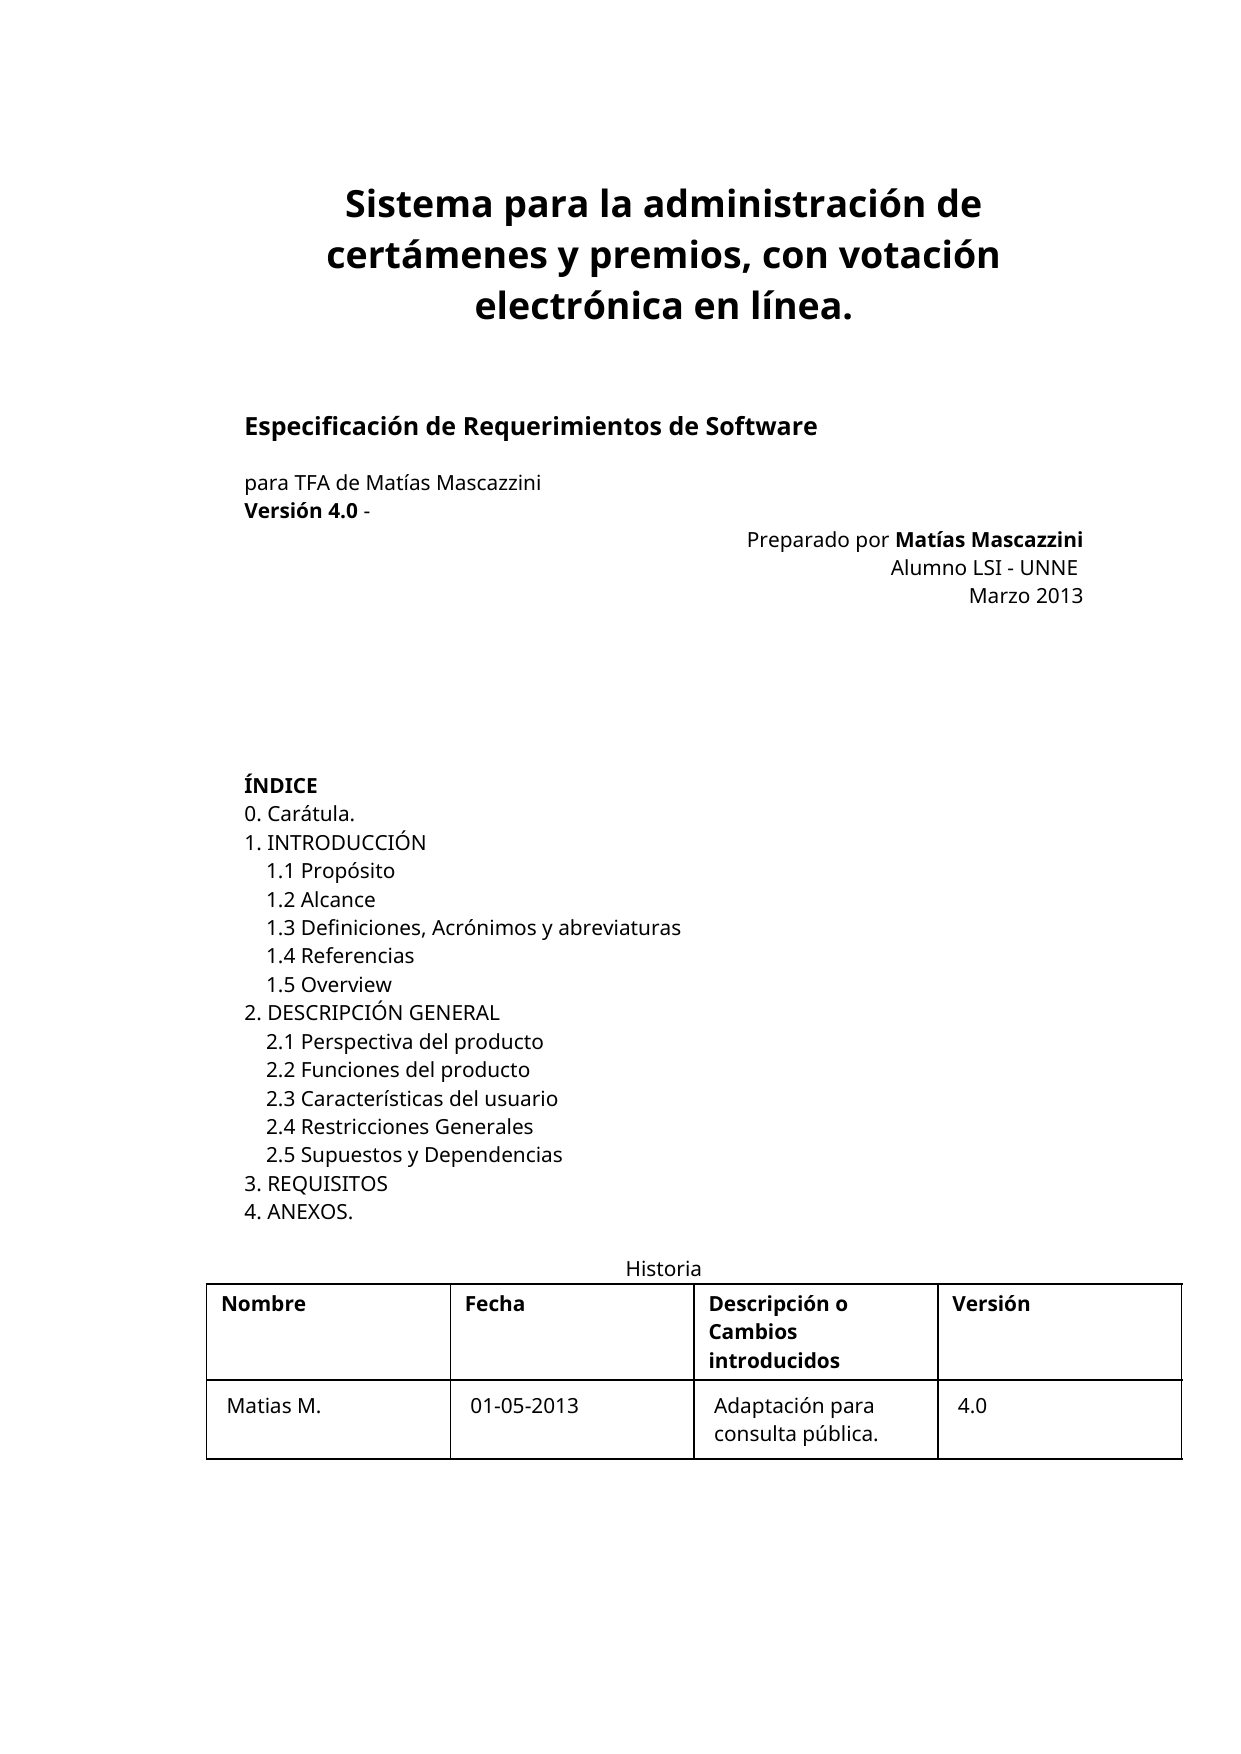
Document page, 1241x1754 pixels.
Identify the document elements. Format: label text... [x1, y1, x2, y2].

text 1.4 Referencias [244, 942, 1083, 970]
text 1. INTRODUCCIÓN [244, 828, 1083, 856]
text 1.2 Alcance [244, 885, 1083, 913]
text 2.1 Perspectiva del producto [244, 1027, 1083, 1055]
text 2.2 Funciones del producto [244, 1055, 1083, 1084]
text Alumno LSI - UNNE [244, 553, 1083, 582]
text 2.5 Supuestos y Dependencias [244, 1141, 1083, 1169]
text Versión 4.0 - [244, 496, 1083, 525]
text ÍNDICE [244, 771, 1083, 799]
table_header Nombre [207, 1285, 450, 1379]
text Marzo 2013 [244, 582, 1083, 610]
text 2.3 Características del usuario [244, 1084, 1083, 1112]
text Sistema para la administración de certámenes y premios, con votación electrónica en línea. [244, 177, 1083, 330]
table_header Descripción o Cambios introducidos [695, 1285, 937, 1379]
text 2.4 Restricciones Generales [244, 1112, 1083, 1141]
table_cell Adaptación para consulta pública. [695, 1381, 937, 1458]
text para TFA de Matías Mascazzini [244, 468, 1083, 496]
text Preparado por Matías Mascazzini [244, 525, 1083, 553]
table_cell Matias M. [207, 1381, 450, 1458]
table_header Versión [939, 1285, 1181, 1379]
text 2. DESCRIPCIÓN GENERAL [244, 998, 1083, 1027]
text 0. Carátula. [244, 799, 1083, 828]
text 1.1 Propósito [244, 856, 1083, 885]
text 1.5 Overview [244, 970, 1083, 998]
text Historia [244, 1254, 1083, 1283]
text 4. ANEXOS. [244, 1197, 1083, 1226]
text Especificación de Requerimientos de Software [244, 409, 1083, 443]
text 3. REQUISITOS [244, 1169, 1083, 1197]
table_cell 01-05-2013 [451, 1381, 693, 1458]
table_header Fecha [451, 1285, 693, 1379]
table_cell 4.0 [939, 1381, 1181, 1458]
text 1.3 Definiciones, Acrónimos y abreviaturas [244, 913, 1083, 942]
